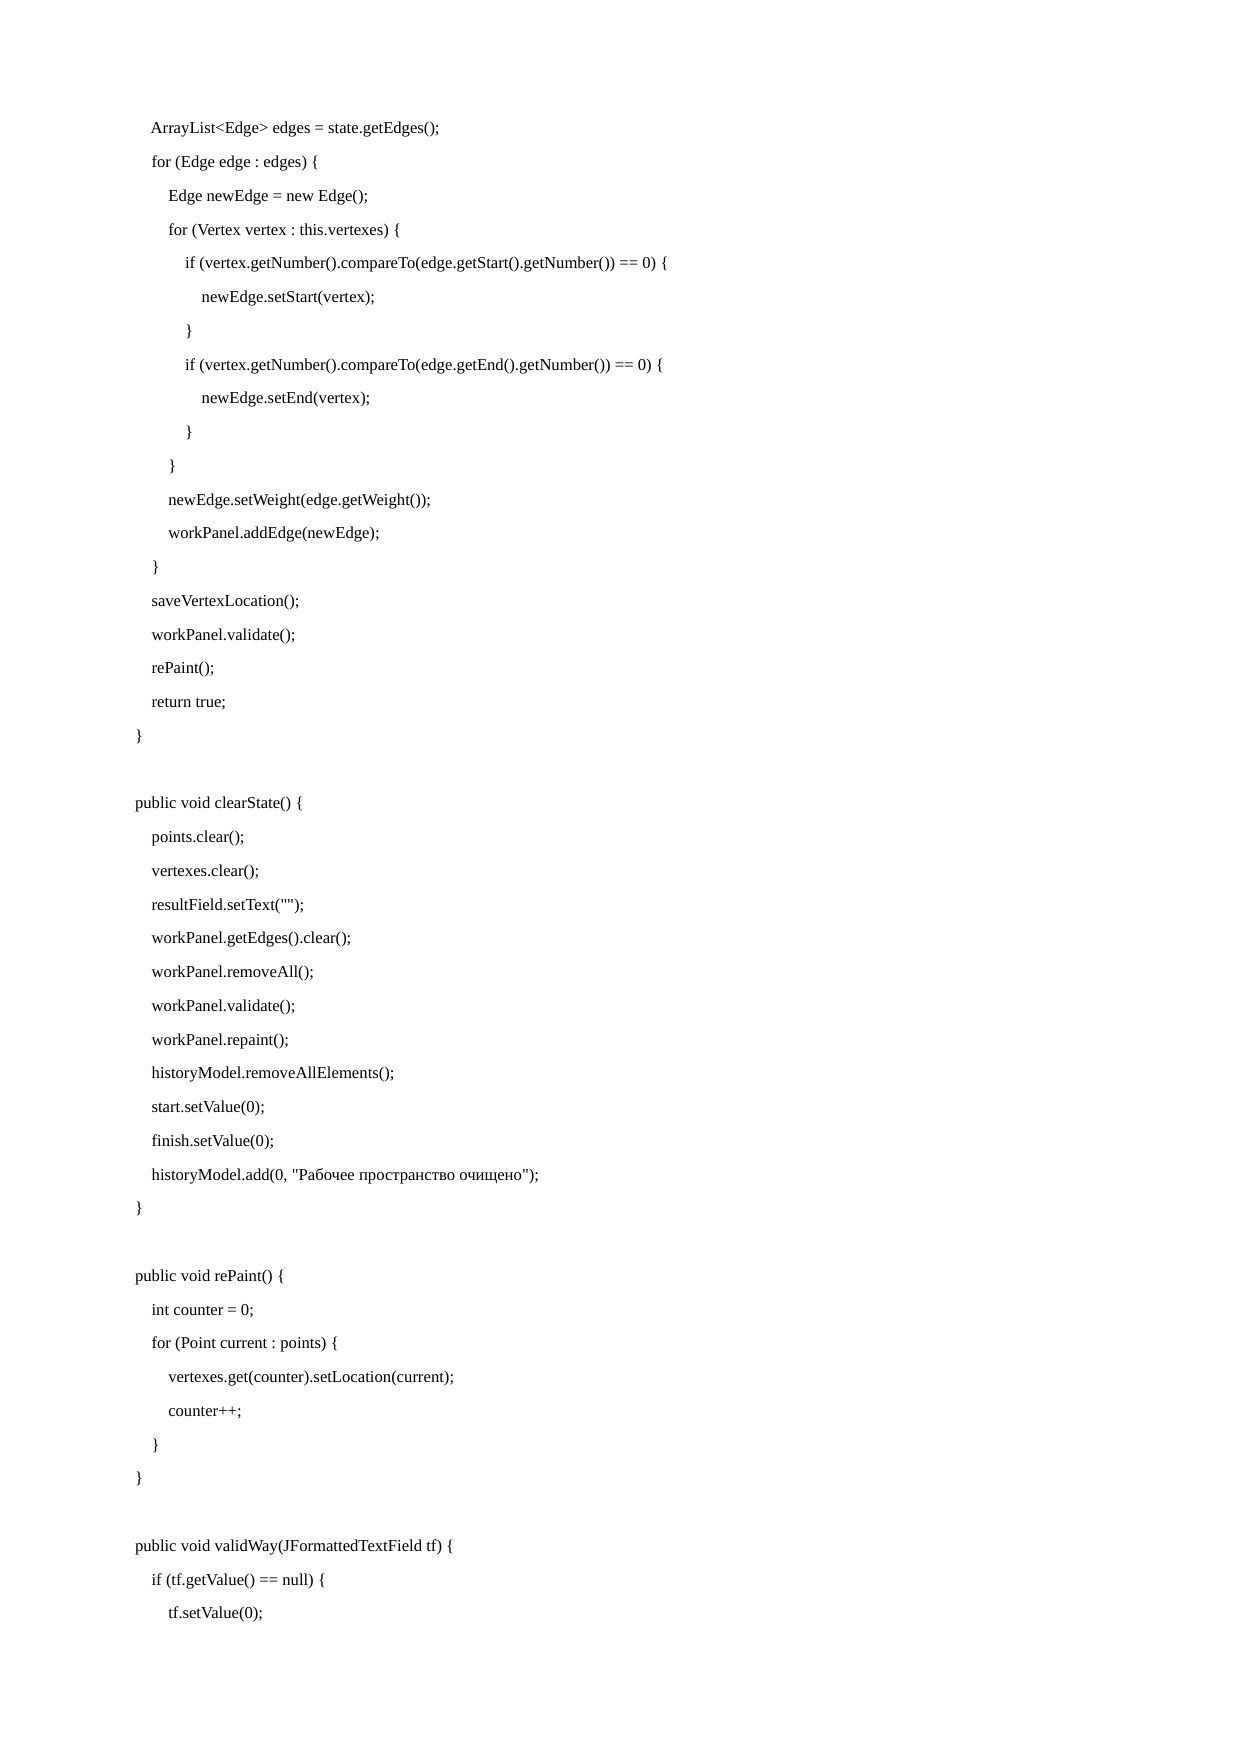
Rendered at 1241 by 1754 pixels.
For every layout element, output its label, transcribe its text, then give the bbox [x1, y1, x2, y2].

text public void rePaint() { [118, 1266, 1152, 1285]
text tf.setValue(0); [118, 1603, 1152, 1622]
text Edge newEdge = new Edge(); [118, 186, 1152, 205]
text saveVertexLocation(); [118, 591, 1152, 610]
text for (Point current : points) { [118, 1333, 1152, 1352]
text vertexes.clear(); [118, 861, 1152, 880]
text workPanel.repaint(); [118, 1029, 1152, 1048]
text workPanel.addEdge(newEdge); [118, 523, 1152, 542]
text if (tf.getValue() == null) { [118, 1569, 1152, 1588]
text } [118, 456, 1152, 475]
text finish.setValue(0); [118, 1131, 1152, 1150]
text if (vertex.getNumber().compareTo(edge.getEnd().getNumber()) == 0) { [118, 354, 1152, 373]
text ArrayList<Edge> edges = state.getEdges(); [118, 118, 1152, 137]
text } [118, 422, 1152, 441]
text } [118, 321, 1152, 340]
text public void clearState() { [118, 793, 1152, 812]
text newEdge.setStart(vertex); [118, 287, 1152, 306]
text historyModel.removeAllElements(); [118, 1063, 1152, 1082]
text workPanel.validate(); [118, 996, 1152, 1015]
text workPanel.removeAll(); [118, 962, 1152, 981]
text } [118, 1434, 1152, 1453]
text for (Vertex vertex : this.vertexes) { [118, 219, 1152, 238]
text resultField.setText(""); [118, 894, 1152, 913]
text historyModel.add(0, "Рабочее пространство очищено"); [118, 1164, 1152, 1183]
text points.clear(); [118, 827, 1152, 846]
text rePaint(); [118, 658, 1152, 677]
text counter++; [118, 1401, 1152, 1420]
text workPanel.validate(); [118, 624, 1152, 643]
text } [118, 726, 1152, 745]
text workPanel.getEdges().clear(); [118, 928, 1152, 947]
text } [118, 1198, 1152, 1217]
text vertexes.get(counter).setLocation(current); [118, 1367, 1152, 1386]
text newEdge.setWeight(edge.getWeight()); [118, 489, 1152, 508]
text public void validWay(JFormattedTextField tf) { [118, 1536, 1152, 1555]
text newEdge.setEnd(vertex); [118, 388, 1152, 407]
text if (vertex.getNumber().compareTo(edge.getStart().getNumber()) == 0) { [118, 253, 1152, 272]
text return true; [118, 692, 1152, 711]
text start.setValue(0); [118, 1097, 1152, 1116]
text for (Edge edge : edges) { [118, 152, 1152, 171]
text int counter = 0; [118, 1299, 1152, 1318]
text } [118, 557, 1152, 576]
text } [118, 1468, 1152, 1487]
